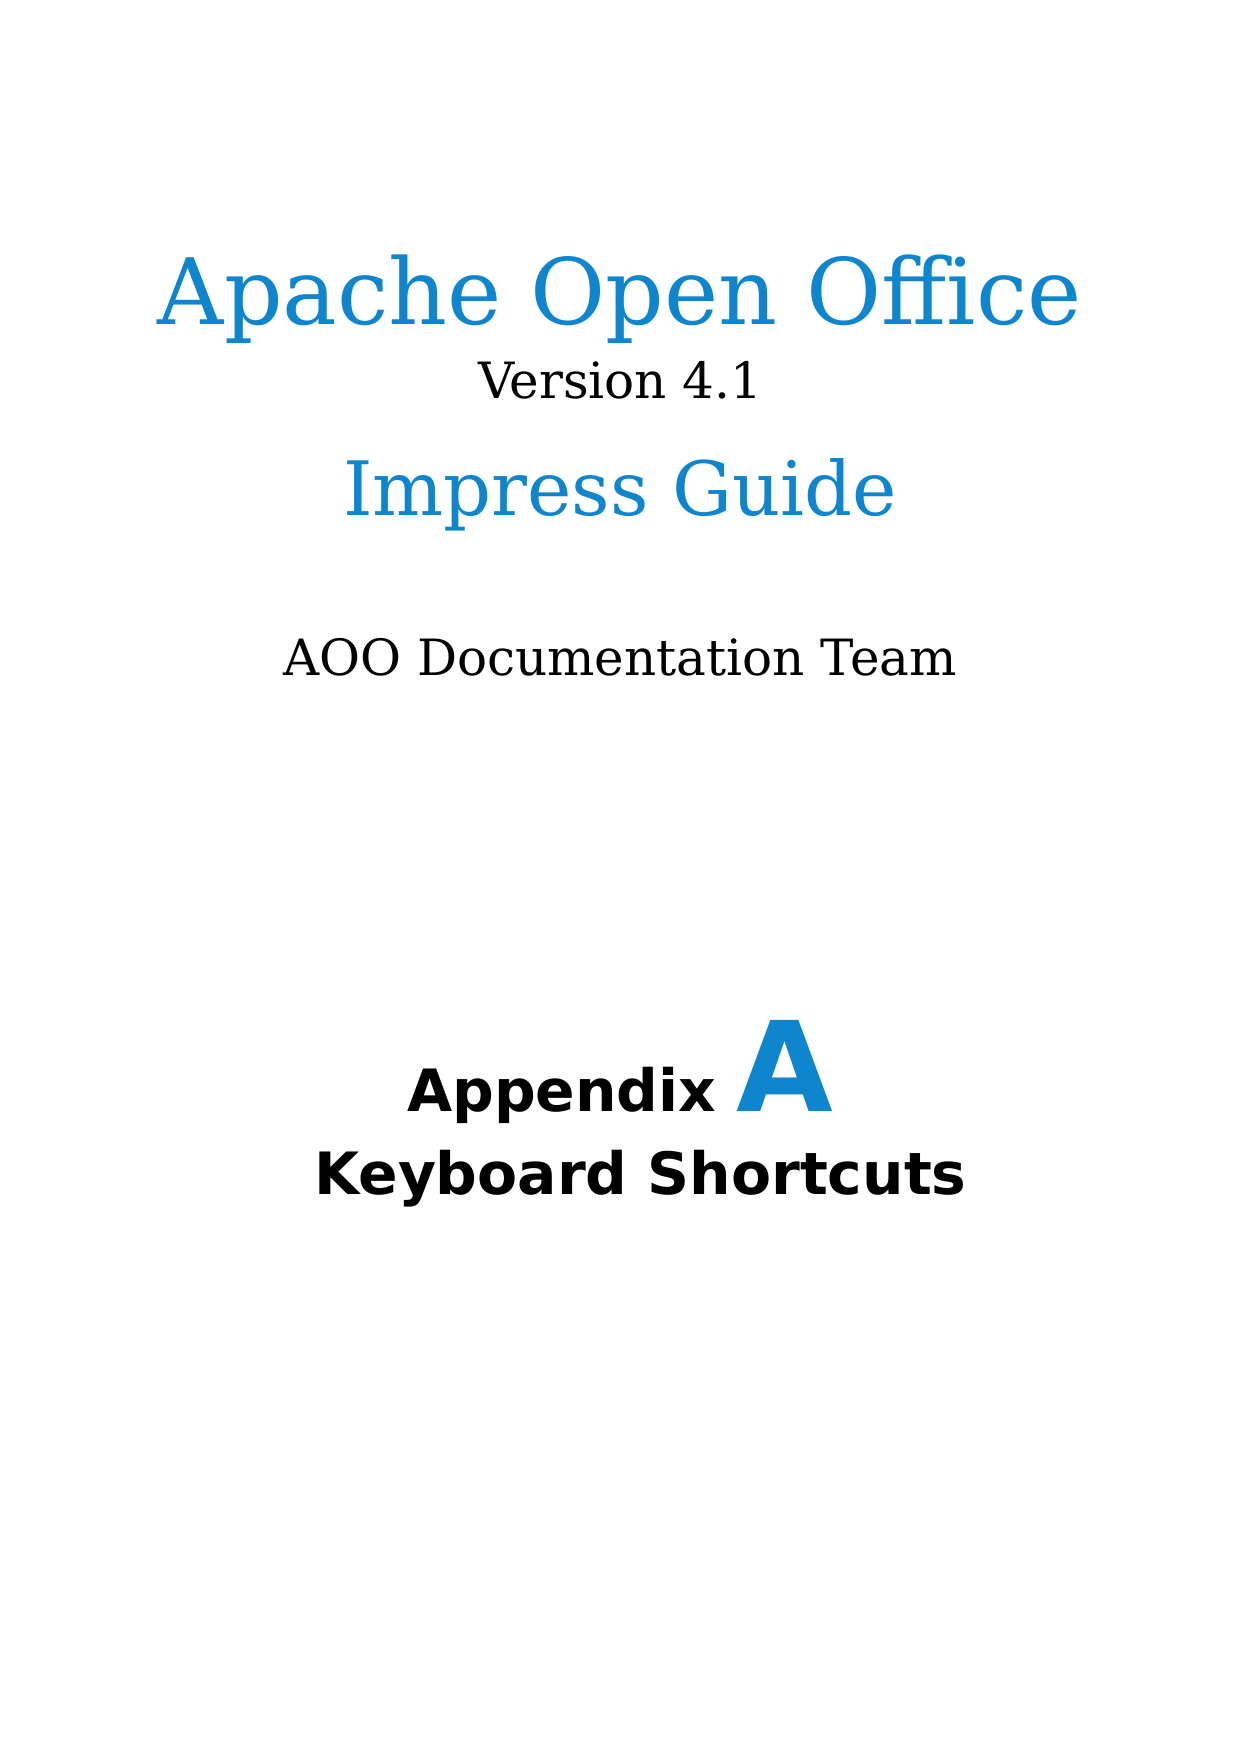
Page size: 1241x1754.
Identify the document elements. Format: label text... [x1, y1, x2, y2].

text Apache Open Office [136, 239, 1104, 346]
subtitle Appendix A Keyboard Shortcuts [136, 995, 1104, 1208]
text AOO Documentation Team [136, 629, 1104, 688]
text Version 4.1 [136, 352, 1104, 410]
text Impress Guide [136, 446, 1104, 533]
